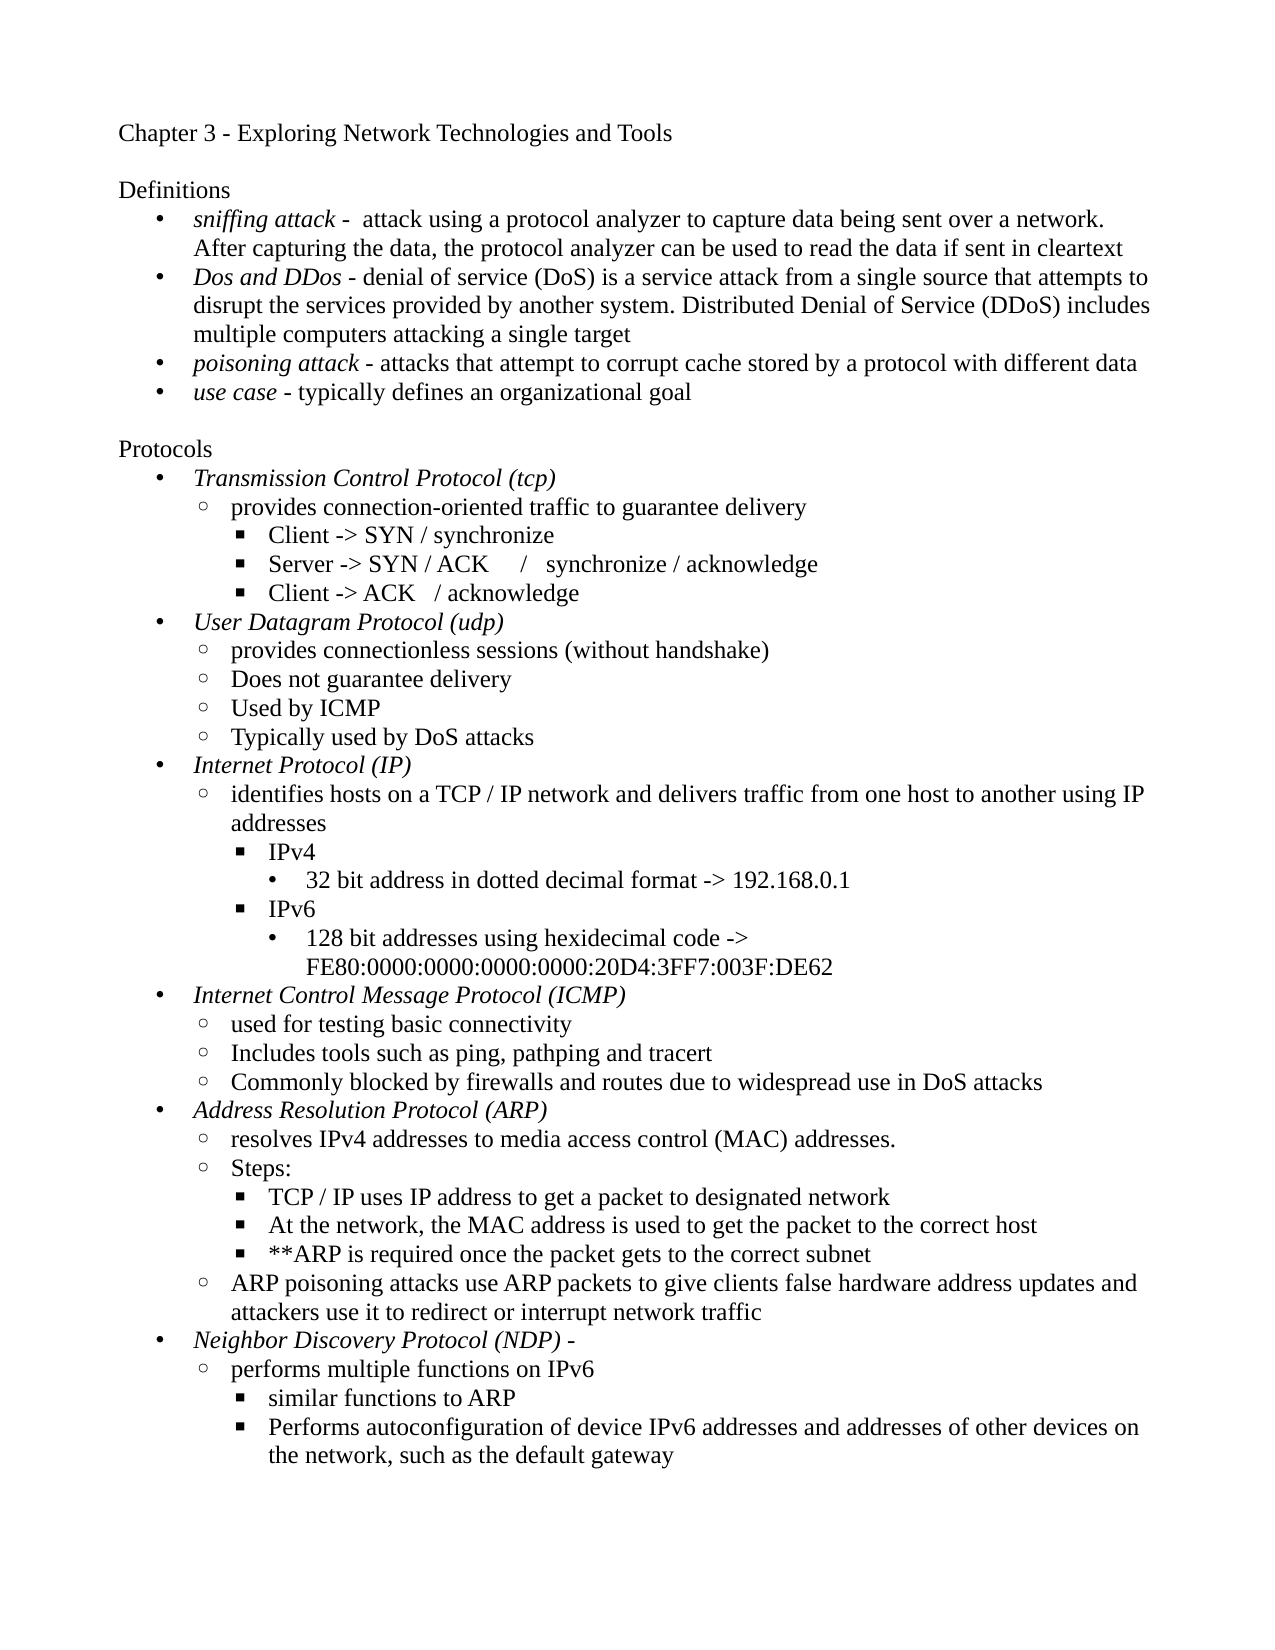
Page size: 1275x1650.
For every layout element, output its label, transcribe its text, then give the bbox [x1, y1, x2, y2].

list Client -> SYN / synchronize [231, 521, 1157, 549]
list use case - typically defines an organizational goal [156, 377, 1157, 406]
list ARP poisoning attacks use ARP packets to give clients false hardware address updates and attackers use it to redirect or interrupt network traffic [193, 1268, 1157, 1326]
list provides connection-oriented traffic to guarantee delivery [193, 492, 1157, 521]
list sniffing attack - attack using a protocol analyzer to capture data being sent over a network. After capturing the data, the protocol analyzer can be used to read the data if sent in cleartext [156, 204, 1157, 262]
list 128 bit addresses using hexidecimal code -> FE80:0000:0000:0000:0000:20D4:3FF7:003F:DE62 [268, 923, 1157, 981]
list provides connectionless sessions (without handshake) [193, 636, 1157, 664]
list TCP / IP uses IP address to get a packet to designated network [231, 1182, 1157, 1211]
list User Datagram Protocol (udp) [156, 607, 1157, 636]
list poisoning attack - attacks that attempt to corrupt cache stored by a protocol with different data [156, 348, 1157, 377]
list IPv4 [231, 837, 1157, 866]
text Definitions [118, 176, 1157, 204]
list Address Resolution Protocol (ARP) [156, 1096, 1157, 1124]
list Does not guarantee delivery [193, 664, 1157, 693]
list resolves IPv4 addresses to media access control (MAC) addresses. [193, 1124, 1157, 1153]
list Internet Protocol (IP) [156, 751, 1157, 779]
list 32 bit address in dotted decimal format -> 192.168.0.1 [268, 866, 1157, 894]
list Steps: [193, 1153, 1157, 1182]
list At the network, the MAC address is used to get the packet to the correct host [231, 1211, 1157, 1239]
text Protocols [118, 434, 1157, 463]
list identifies hosts on a TCP / IP network and delivers traffic from one host to another using IP addresses [193, 779, 1157, 837]
list Transmission Control Protocol (tcp) [156, 463, 1157, 492]
list IPv6 [231, 894, 1157, 923]
list Used by ICMP [193, 693, 1157, 722]
list similar functions to ARP [231, 1383, 1157, 1412]
list Dos and DDos - denial of service (DoS) is a service attack from a single source that attempts to disrupt the services provided by another system. Distributed Denial of Service (DDoS) includes multiple computers attacking a single target [156, 262, 1157, 348]
list Performs autoconfiguration of device IPv6 addresses and addresses of other devices on the network, such as the default gateway [231, 1412, 1157, 1469]
list Includes tools such as ping, pathping and tracert [193, 1038, 1157, 1067]
list Neighbor Discovery Protocol (NDP) - [156, 1326, 1157, 1354]
list **ARP is required once the packet gets to the correct subnet [231, 1239, 1157, 1268]
list Client -> ACK / acknowledge [231, 578, 1157, 607]
list Typically used by DoS attacks [193, 722, 1157, 751]
list Commonly blocked by firewalls and routes due to widespread use in DoS attacks [193, 1067, 1157, 1096]
text Chapter 3 - Exploring Network Technologies and Tools [118, 118, 1157, 147]
list Server -> SYN / ACK / synchronize / acknowledge [231, 549, 1157, 578]
list performs multiple functions on IPv6 [193, 1354, 1157, 1383]
list used for testing basic connectivity [193, 1009, 1157, 1038]
list Internet Control Message Protocol (ICMP) [156, 981, 1157, 1009]
